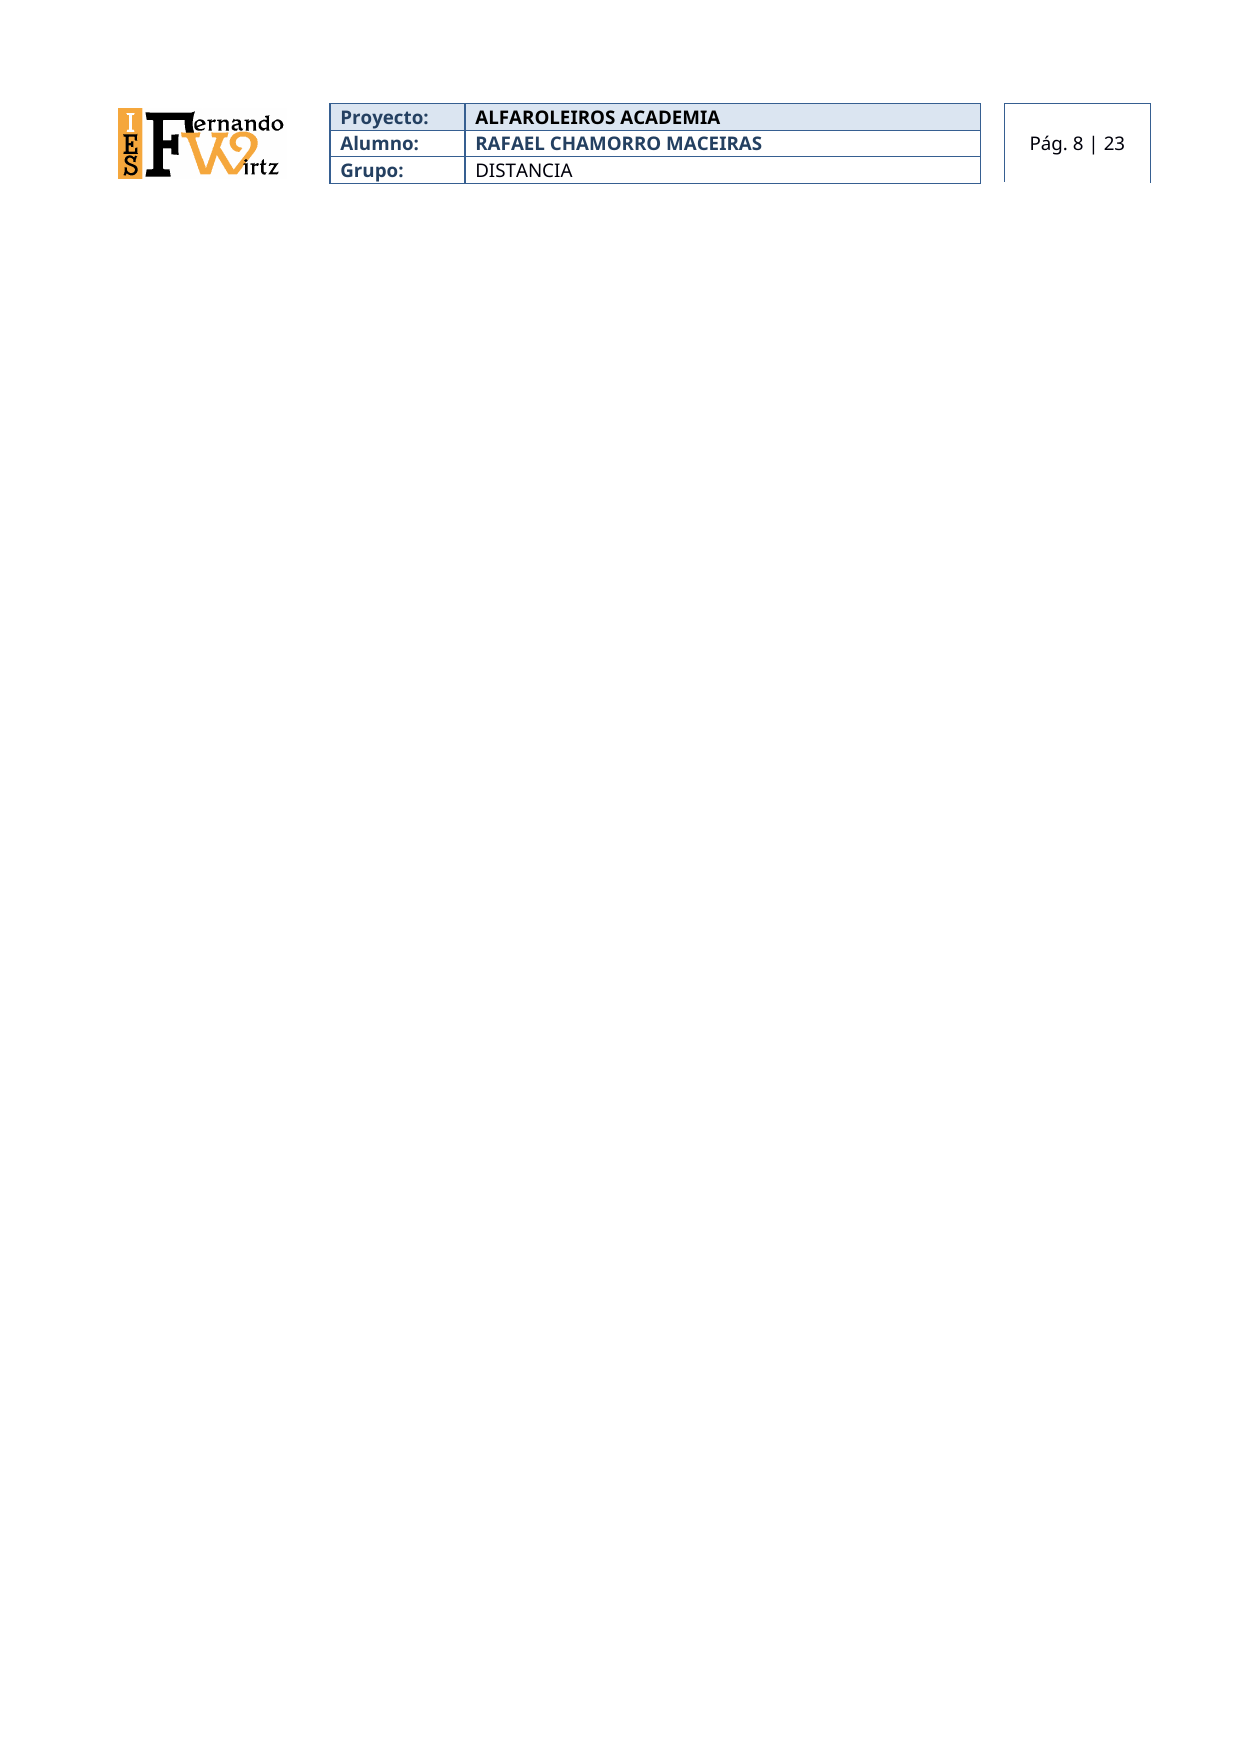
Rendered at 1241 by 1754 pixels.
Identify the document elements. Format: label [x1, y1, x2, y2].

picture [118, 108, 287, 179]
